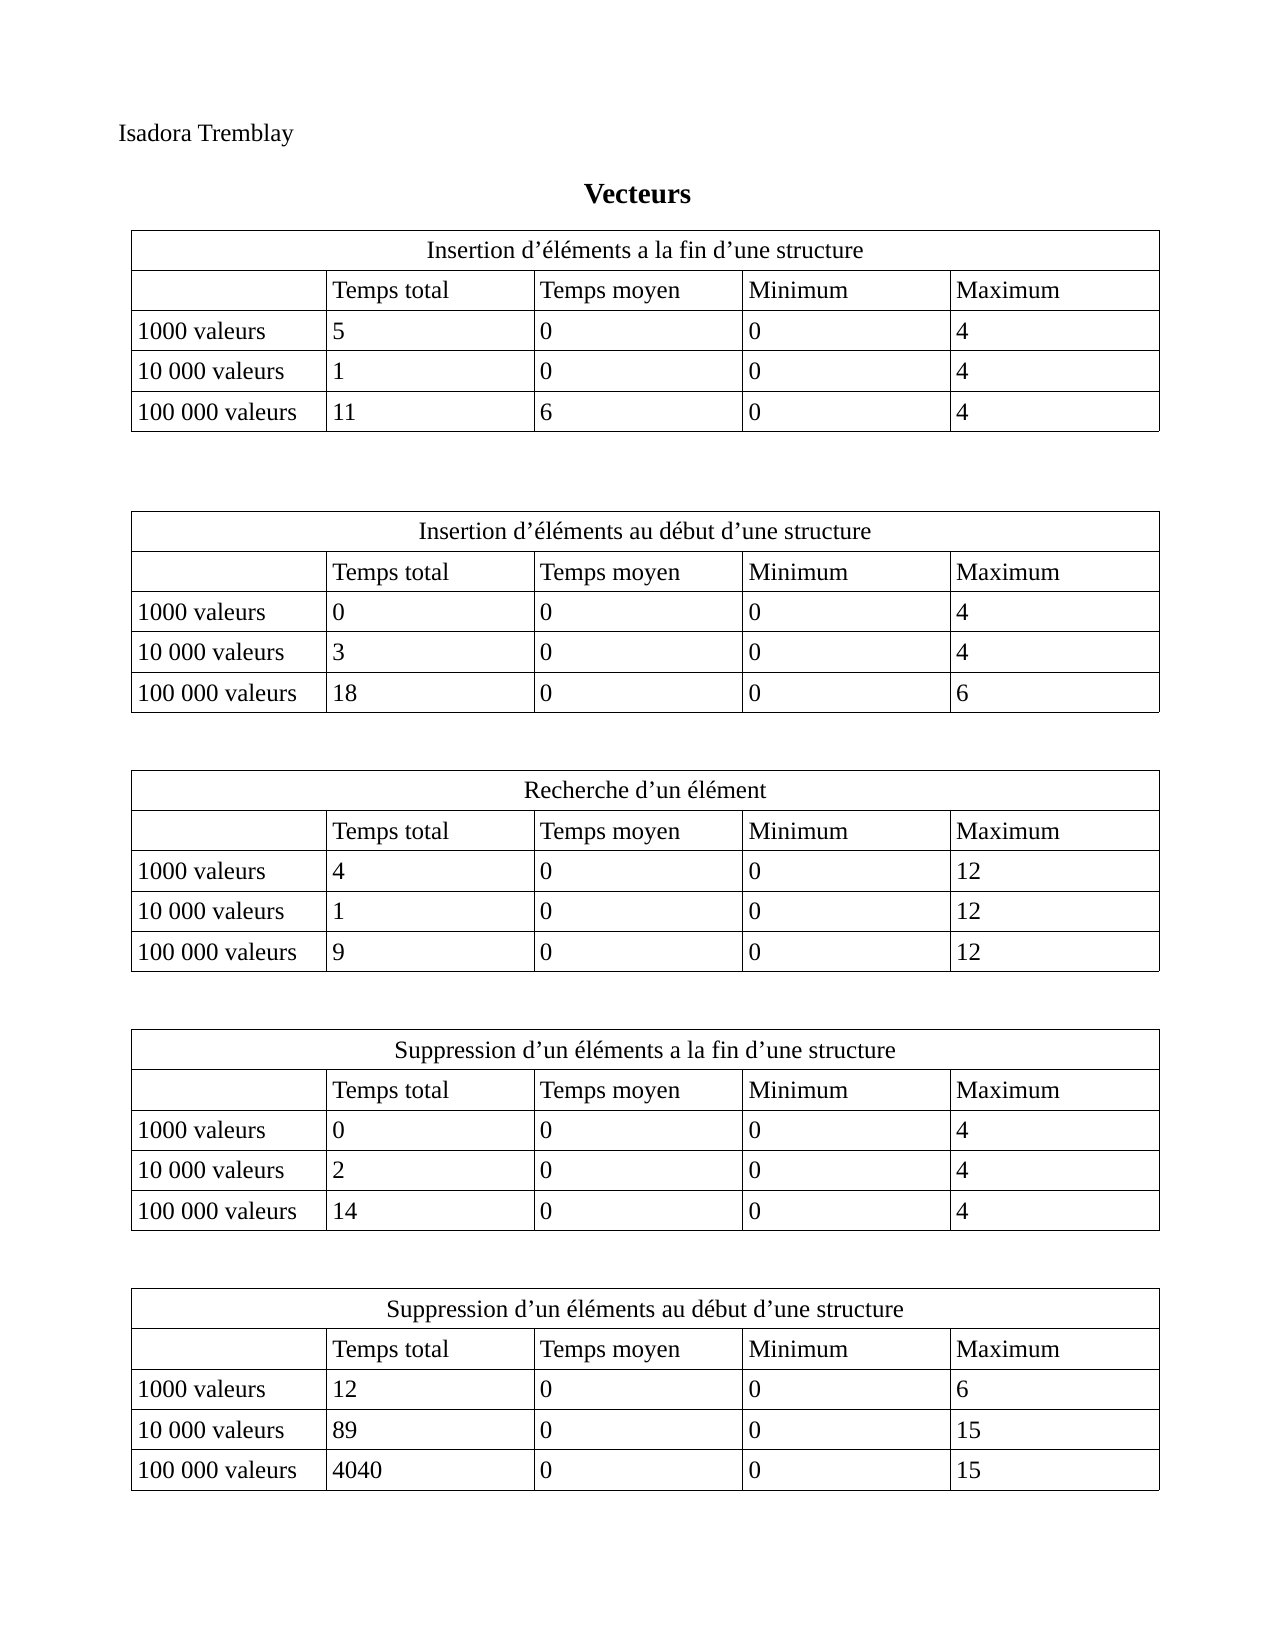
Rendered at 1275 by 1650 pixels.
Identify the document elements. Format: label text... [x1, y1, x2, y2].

table_cell 0 [535, 1151, 742, 1190]
table_cell 0 [743, 392, 950, 431]
table_cell 3 [327, 632, 534, 672]
table_cell 12 [327, 1370, 534, 1409]
table_cell 18 [327, 673, 534, 712]
table_cell 0 [743, 673, 950, 712]
table_cell 1 [327, 892, 534, 931]
table_cell 4 [951, 632, 1159, 672]
table_cell 0 [535, 851, 742, 891]
table_cell 100 000 valeurs [132, 392, 326, 431]
table_cell 0 [535, 1370, 742, 1409]
table_cell 4 [951, 1111, 1159, 1150]
table_cell 0 [743, 632, 950, 672]
table_cell 6 [951, 673, 1159, 712]
table_cell 89 [327, 1410, 534, 1449]
table_cell Maximum [951, 1329, 1159, 1369]
table_cell 1000 valeurs [132, 851, 326, 891]
table_cell 10 000 valeurs [132, 1410, 326, 1449]
table_cell 0 [743, 1191, 950, 1230]
table_cell 0 [743, 1111, 950, 1150]
table_cell 0 [535, 892, 742, 931]
table_cell 6 [951, 1370, 1159, 1409]
table_cell 0 [535, 1191, 742, 1230]
table_cell 100 000 valeurs [132, 932, 326, 971]
table_cell Temps total [327, 811, 534, 850]
table_cell 0 [535, 673, 742, 712]
table_cell 0 [535, 1450, 742, 1489]
table_cell 0 [743, 311, 950, 350]
table_cell [132, 1329, 326, 1369]
table_cell 15 [951, 1450, 1159, 1489]
table_cell [132, 271, 326, 310]
table_cell Minimum [743, 1329, 950, 1369]
table_cell 4 [327, 851, 534, 891]
table_cell 0 [327, 1111, 534, 1150]
table_cell 1000 valeurs [132, 311, 326, 350]
table_cell 0 [743, 892, 950, 931]
table_cell Temps total [327, 1329, 534, 1369]
table_cell 0 [743, 932, 950, 971]
table_cell 4 [951, 311, 1159, 350]
table_cell 0 [535, 1111, 742, 1150]
table_cell Maximum [951, 552, 1159, 591]
table_cell 9 [327, 932, 534, 971]
table_cell 0 [743, 1450, 950, 1489]
table_cell Minimum [743, 1070, 950, 1109]
table_cell 10 000 valeurs [132, 351, 326, 391]
table_cell Minimum [743, 271, 950, 310]
table_cell Temps moyen [535, 1070, 742, 1109]
table_cell 0 [535, 592, 742, 631]
table_cell 4 [951, 1151, 1159, 1190]
table_cell 12 [951, 932, 1159, 971]
table_cell 4 [951, 1191, 1159, 1230]
table_cell 0 [535, 311, 742, 350]
table_cell 0 [743, 351, 950, 391]
table_cell Temps moyen [535, 271, 742, 310]
table_cell 10 000 valeurs [132, 632, 326, 672]
table_cell 0 [535, 351, 742, 391]
table_cell [132, 552, 326, 591]
table_cell 0 [327, 592, 534, 631]
table_cell 5 [327, 311, 534, 350]
table_cell 2 [327, 1151, 534, 1190]
table_cell Maximum [951, 271, 1159, 310]
table_cell Maximum [951, 1070, 1159, 1109]
table_cell Temps total [327, 271, 534, 310]
table_cell 1000 valeurs [132, 1111, 326, 1150]
table_header Insertion d’éléments a la fin d’une structure [132, 231, 1159, 270]
table_cell 0 [535, 632, 742, 672]
table_cell Temps total [327, 552, 534, 591]
table_header Suppression d’un éléments au début d’une structure [132, 1289, 1159, 1328]
table_cell 0 [743, 851, 950, 891]
text Vecteurs [118, 176, 1157, 210]
table_cell 4 [951, 392, 1159, 431]
table_cell 1000 valeurs [132, 1370, 326, 1409]
table_cell 1 [327, 351, 534, 391]
table_cell Minimum [743, 552, 950, 591]
table_cell 1000 valeurs [132, 592, 326, 631]
table_cell 0 [743, 1370, 950, 1409]
table_cell 4 [951, 351, 1159, 391]
table_cell Maximum [951, 811, 1159, 850]
table_cell 12 [951, 892, 1159, 931]
table_cell 100 000 valeurs [132, 1450, 326, 1489]
table_cell 14 [327, 1191, 534, 1230]
table_cell Minimum [743, 811, 950, 850]
table_cell 11 [327, 392, 534, 431]
table_cell Temps moyen [535, 552, 742, 591]
table_cell 0 [743, 1151, 950, 1190]
table_cell 15 [951, 1410, 1159, 1449]
table_cell 6 [535, 392, 742, 431]
table_header Suppression d’un éléments a la fin d’une structure [132, 1030, 1159, 1069]
table_cell 0 [535, 1410, 742, 1449]
table_cell Temps moyen [535, 811, 742, 850]
table_cell 100 000 valeurs [132, 1191, 326, 1230]
table_cell Temps total [327, 1070, 534, 1109]
table_cell Temps moyen [535, 1329, 742, 1369]
table_header Recherche d’un élément [132, 771, 1159, 810]
table_cell 0 [535, 932, 742, 971]
table_cell 4 [951, 592, 1159, 631]
table_cell 0 [743, 592, 950, 631]
table_cell 10 000 valeurs [132, 892, 326, 931]
table_cell 100 000 valeurs [132, 673, 326, 712]
table_header Insertion d’éléments au début d’une structure [132, 512, 1159, 551]
table_cell [132, 811, 326, 850]
table_cell 0 [743, 1410, 950, 1449]
table_cell 10 000 valeurs [132, 1151, 326, 1190]
table_cell [132, 1070, 326, 1109]
table_cell 12 [951, 851, 1159, 891]
table_cell 4040 [327, 1450, 534, 1489]
